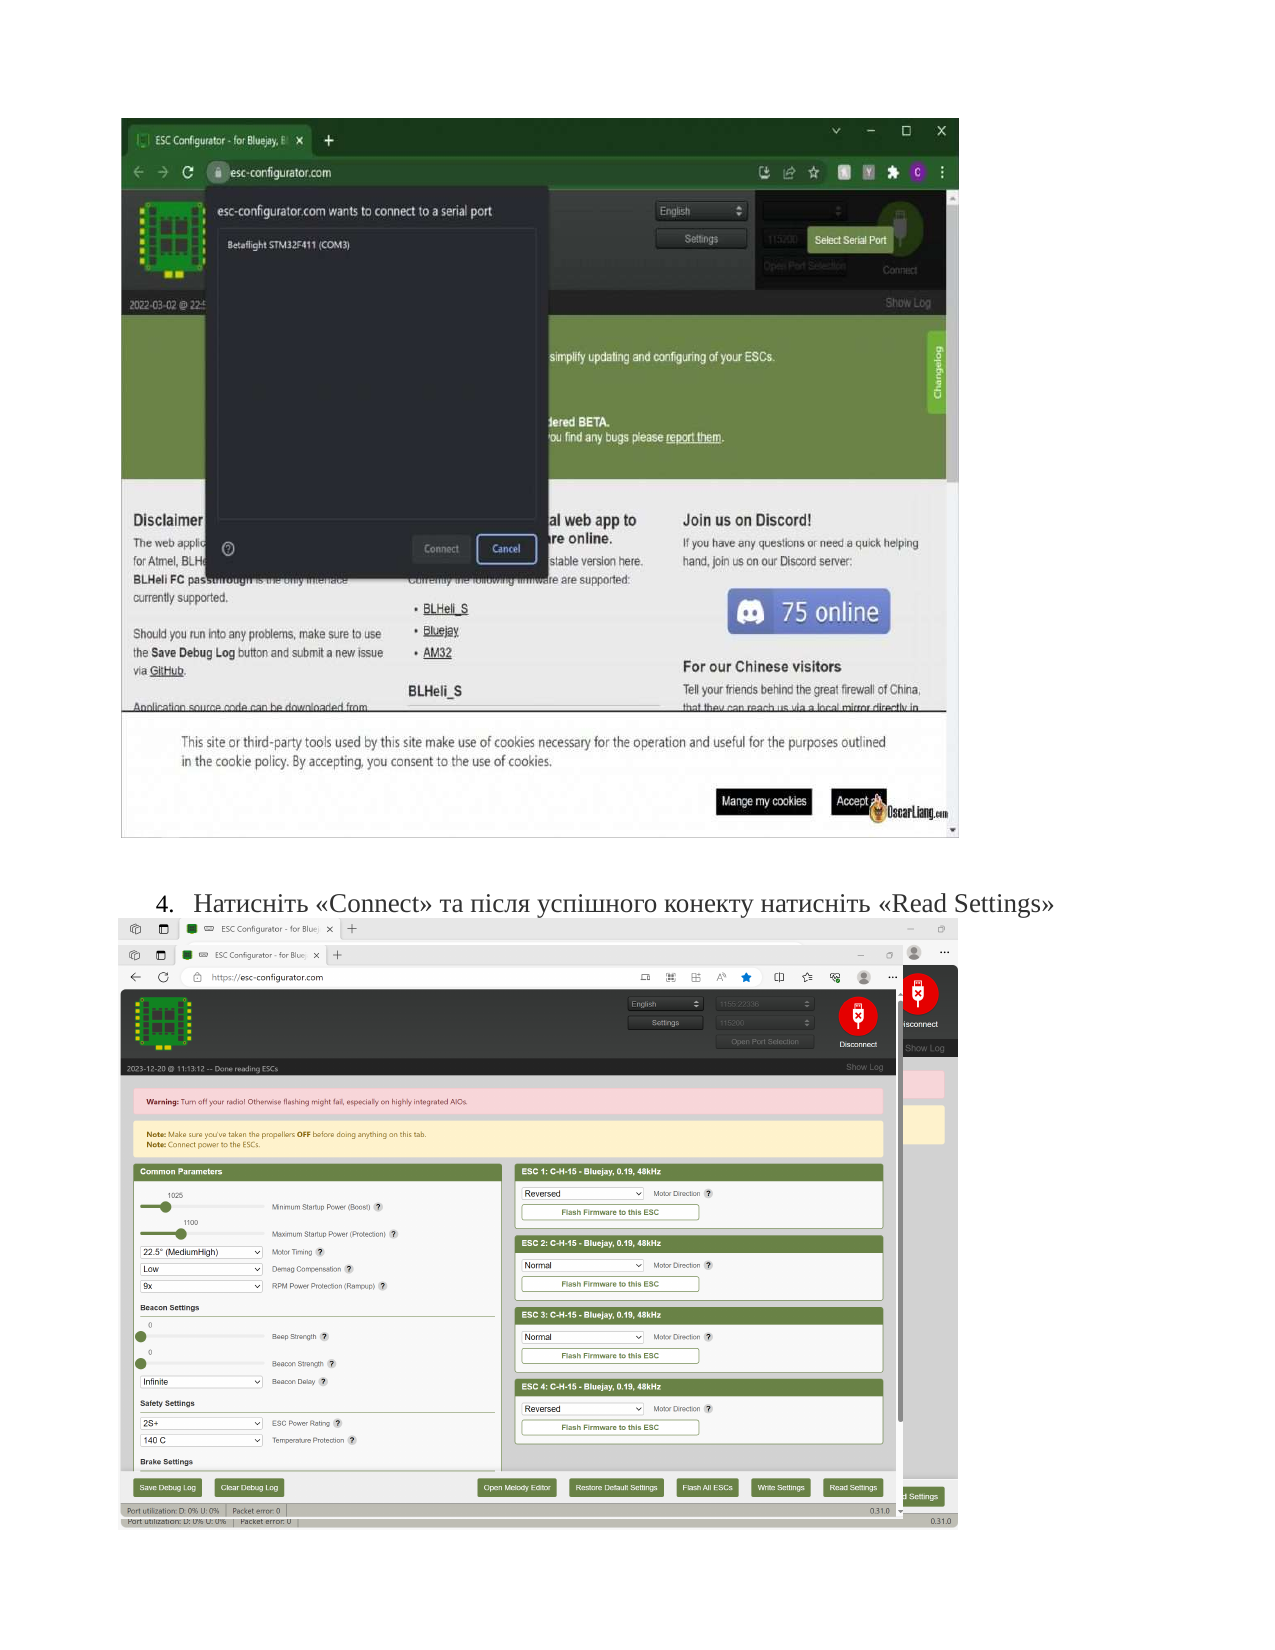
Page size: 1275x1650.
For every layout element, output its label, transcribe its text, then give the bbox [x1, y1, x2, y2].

picture [118, 918, 958, 1530]
list Натисніть «Connect» та після успішного конекту натисніть «Read Settings» [156, 887, 1157, 918]
picture [121, 118, 959, 838]
